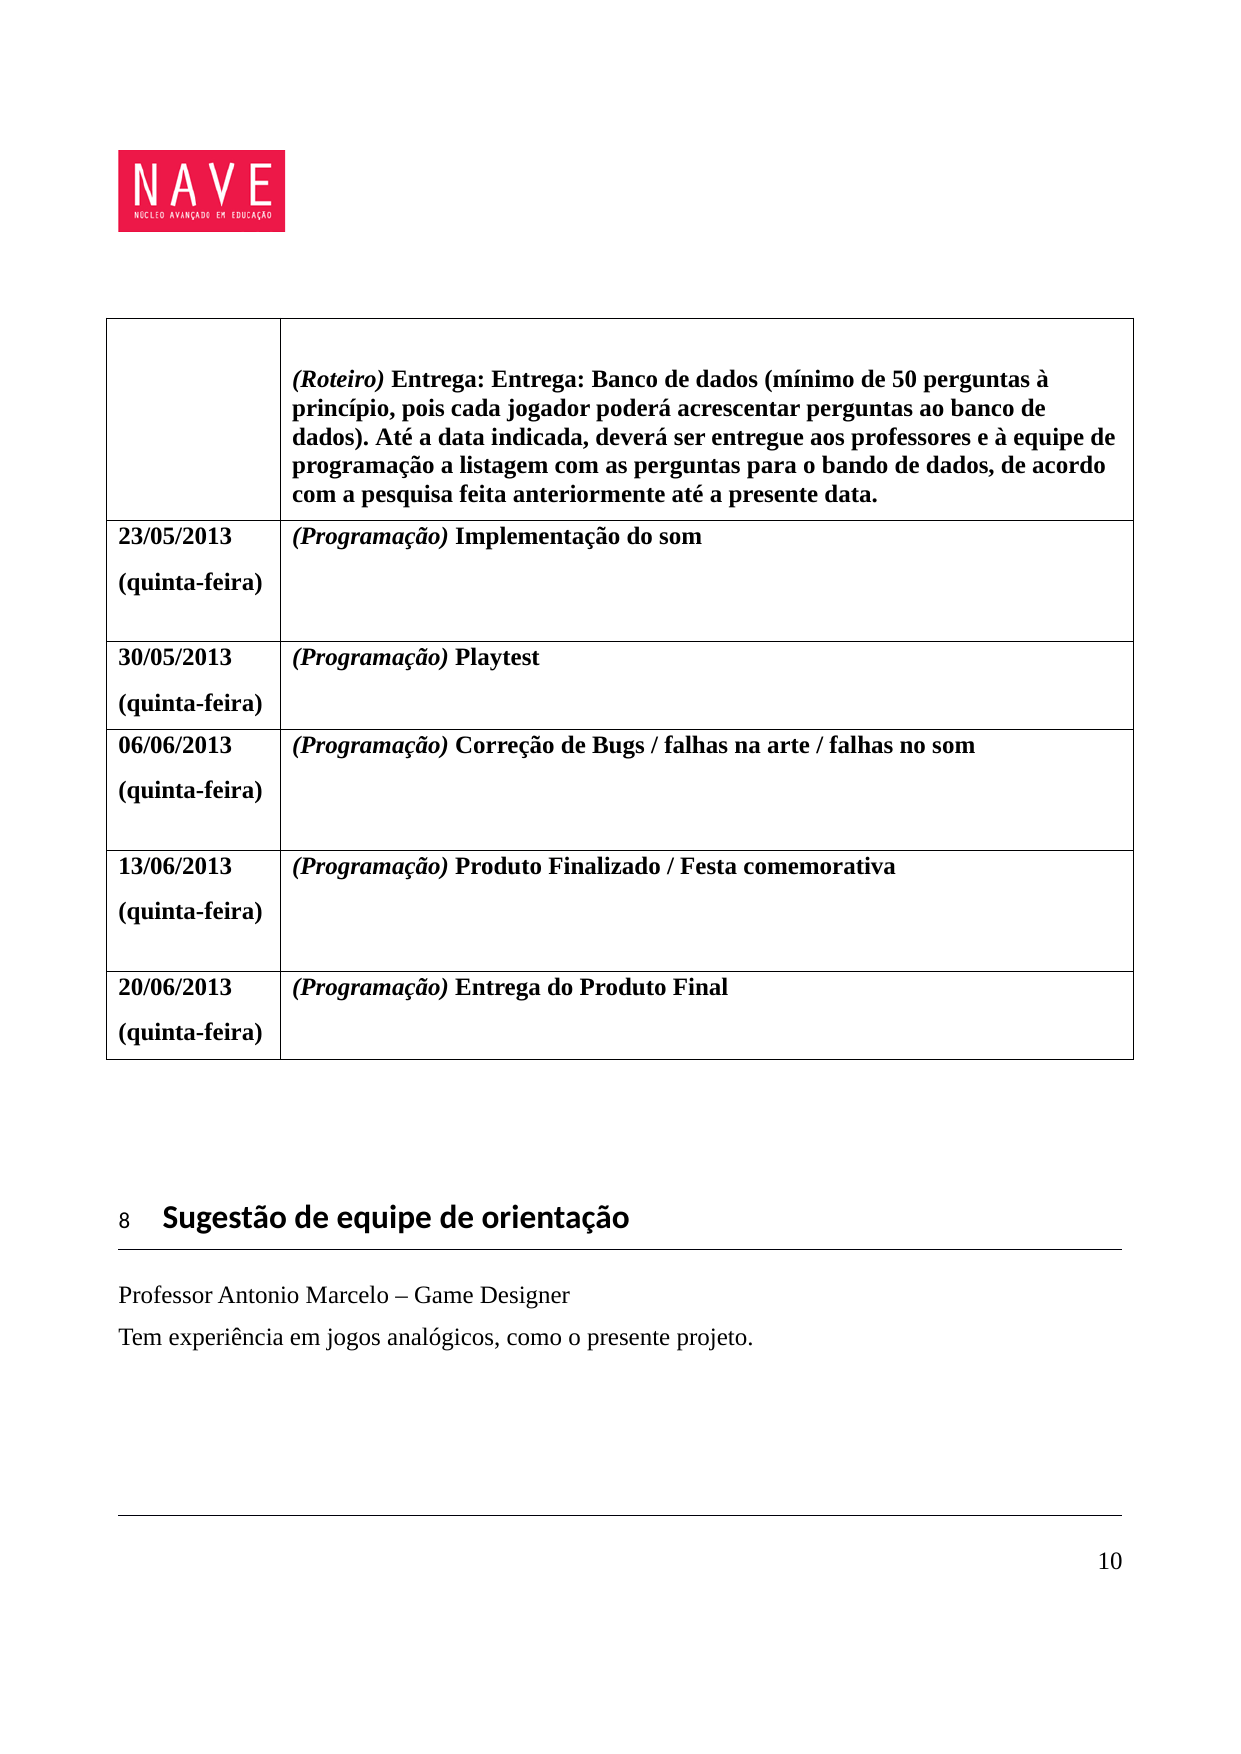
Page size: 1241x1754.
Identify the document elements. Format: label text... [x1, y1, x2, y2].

text Professor Antonio Marcelo – Game Designer [118, 1281, 1122, 1309]
table_cell 30/05/2013 (quinta-feira) [107, 642, 280, 729]
table_cell (Programação) Produto Finalizado / Festa comemorativa [281, 851, 1133, 971]
text Tem experiência em jogos analógicos, como o presente projeto. [118, 1322, 1122, 1351]
table_cell 20/06/2013 (quinta-feira) [107, 972, 280, 1058]
table_cell 13/06/2013 (quinta-feira) [107, 851, 280, 971]
table_cell (Programação) Playtest [281, 642, 1133, 729]
picture [118, 150, 286, 232]
table_cell [107, 319, 280, 520]
table_cell (Programação) Correção de Bugs / falhas na arte / falhas no som [281, 730, 1133, 850]
table_cell 23/05/2013 (quinta-feira) [107, 521, 280, 641]
table_cell (Programação) Entrega do Produto Final [281, 972, 1133, 1058]
table_cell (Roteiro) Entrega: Entrega: Banco de dados (mínimo de 50 perguntas à princípio, pois cada jogador poderá acrescentar perguntas ao banco de dados). Até a data indicada, deverá ser entregue aos professores e à equipe de programação a listagem com as perguntas para o bando de dados, de acordo com a pesquisa feita anteriormente até a presente data. [281, 319, 1133, 520]
list Sugestão de equipe de orientação [118, 1196, 1122, 1236]
table_cell (Programação) Implementação do som [281, 521, 1133, 641]
table_cell 06/06/2013 (quinta-feira) [107, 730, 280, 850]
